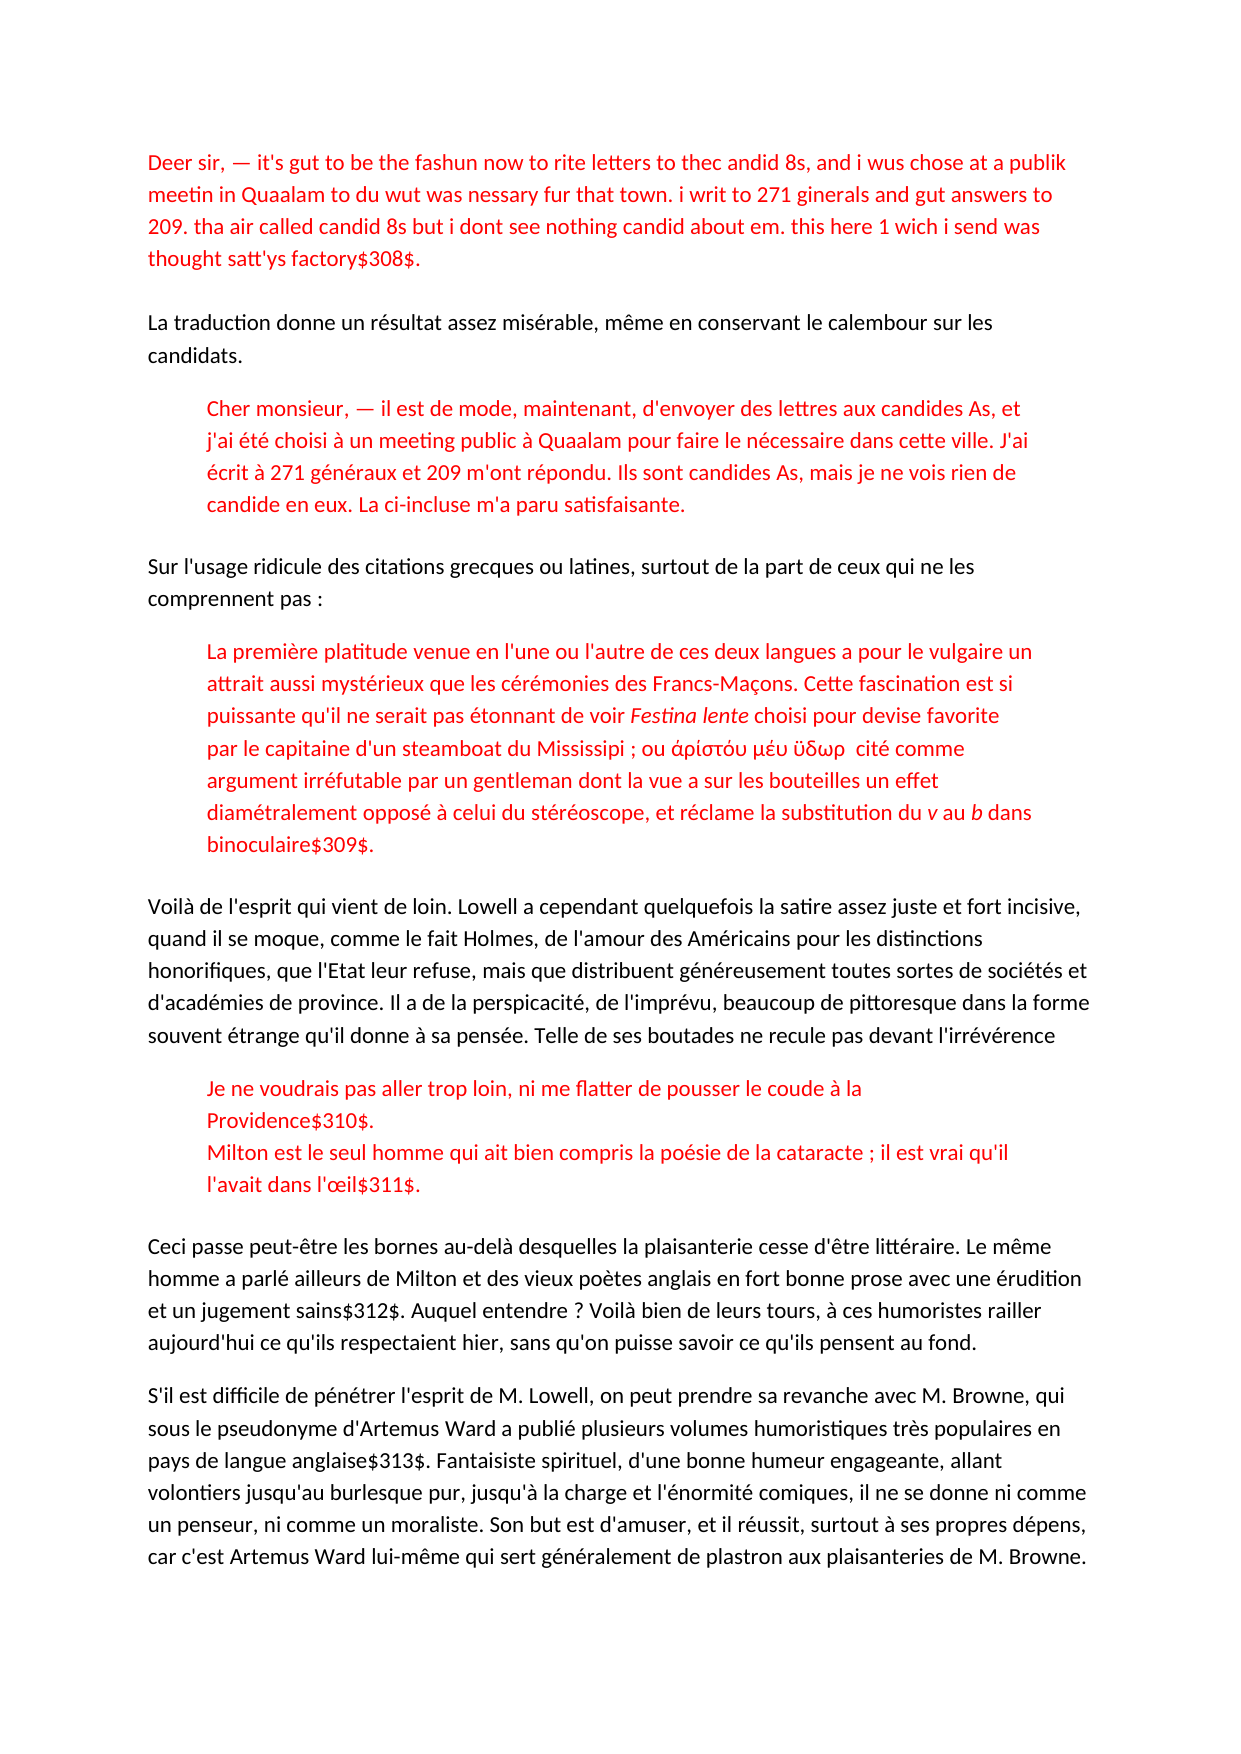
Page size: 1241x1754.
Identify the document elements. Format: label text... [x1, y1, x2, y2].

text Ceci passe peut-être les bornes au-delà desquelles la plaisanterie cesse d'être littéraire. Le même homme a parlé ailleurs de Milton et des vieux poètes anglais en fort bonne prose avec une érudition et un jugement sains$312$. Auquel entendre ? Voilà bien de leurs tours, à ces humoristes railler aujourd'hui ce qu'ils respectaient hier, sans qu'on puisse savoir ce qu'ils pensent au fond. [148, 1232, 1093, 1357]
text Cher monsieur, — il est de mode, maintenant, d'envoyer des lettres aux candides As, et j'ai été choisi à un meeting public à Quaalam pour faire le nécessaire dans cette ville. J'ai écrit à 271 généraux et 209 m'ont répondu. Ils sont candides As, mais je ne vois rien de candide en eux. La ci-incluse m'a paru satisfaisante. [207, 394, 1033, 518]
text La traduction donne un résultat assez misérable, même en conservant le calembour sur les candidats. [148, 308, 1093, 369]
text Deer sir, — it's gut to be the fashun now to rite letters to thec andid 8s, and i wus chose at a publik meetin in Quaalam to du wut was nessary fur that town. i writ to 271 ginerals and gut answers to 209. tha air called candid 8s but i dont see nothing candid about em. this here 1 wich i send was thought satt'ys factory$308$. [148, 148, 1093, 272]
text S'il est difficile de pénétrer l'esprit de M. Lowell, on peut prendre sa revanche avec M. Browne, qui sous le pseudonyme d'Artemus Ward a publié plusieurs volumes humoristiques très populaires en pays de langue anglaise$313$. Fantaisiste spirituel, d'une bonne humeur engageante, allant volontiers jusqu'au burlesque pur, jusqu'à la charge et l'énormité comiques, il ne se donne ni comme un penseur, ni comme un moraliste. Son but est d'amuser, et il réussit, surtout à ses propres dépens, car c'est Artemus Ward lui-même qui sert généralement de plastron aux plaisanteries de M. Browne. [148, 1382, 1093, 1571]
text Sur l'usage ridicule des citations grecques ou latines, surtout de la part de ceux qui ne les comprennent pas : [148, 552, 1093, 612]
text Voilà de l'esprit qui vient de loin. Lowell a cependant quelquefois la satire assez juste et fort incisive, quand il se moque, comme le fait Holmes, de l'amour des Américains pour les distinctions honorifiques, que l'Etat leur refuse, mais que distribuent généreusement toutes sortes de sociétés et d'académies de province. Il a de la perspicacité, de l'imprévu, beaucoup de pittoresque dans la forme souvent étrange qu'il donne à sa pensée. Telle de ses boutades ne recule pas devant l'irrévérence [148, 892, 1093, 1049]
text La première platitude venue en l'une ou l'autre de ces deux langues a pour le vulgaire un attrait aussi mystérieux que les cérémonies des Francs-Maçons. Cette fascination est si puissante qu'il ne serait pas étonnant de voir Festina lente choisi pour devise favorite par le capitaine d'un steamboat du Mississipi ; ou άρίστόυ μέυ ϋδωρ cité comme argument irréfutable par un gentleman dont la vue a sur les bouteilles un effet diamétralement opposé à celui du stéréoscope, et réclame la substitution du v au b dans binoculaire$309$. [207, 637, 1033, 858]
text Je ne voudrais pas aller trop loin, ni me flatter de pousser le coude à la Providence$310$. Milton est le seul homme qui ait bien compris la poésie de la cataracte ; il est vrai qu'il l'avait dans l'œil$311$. [207, 1074, 1033, 1198]
